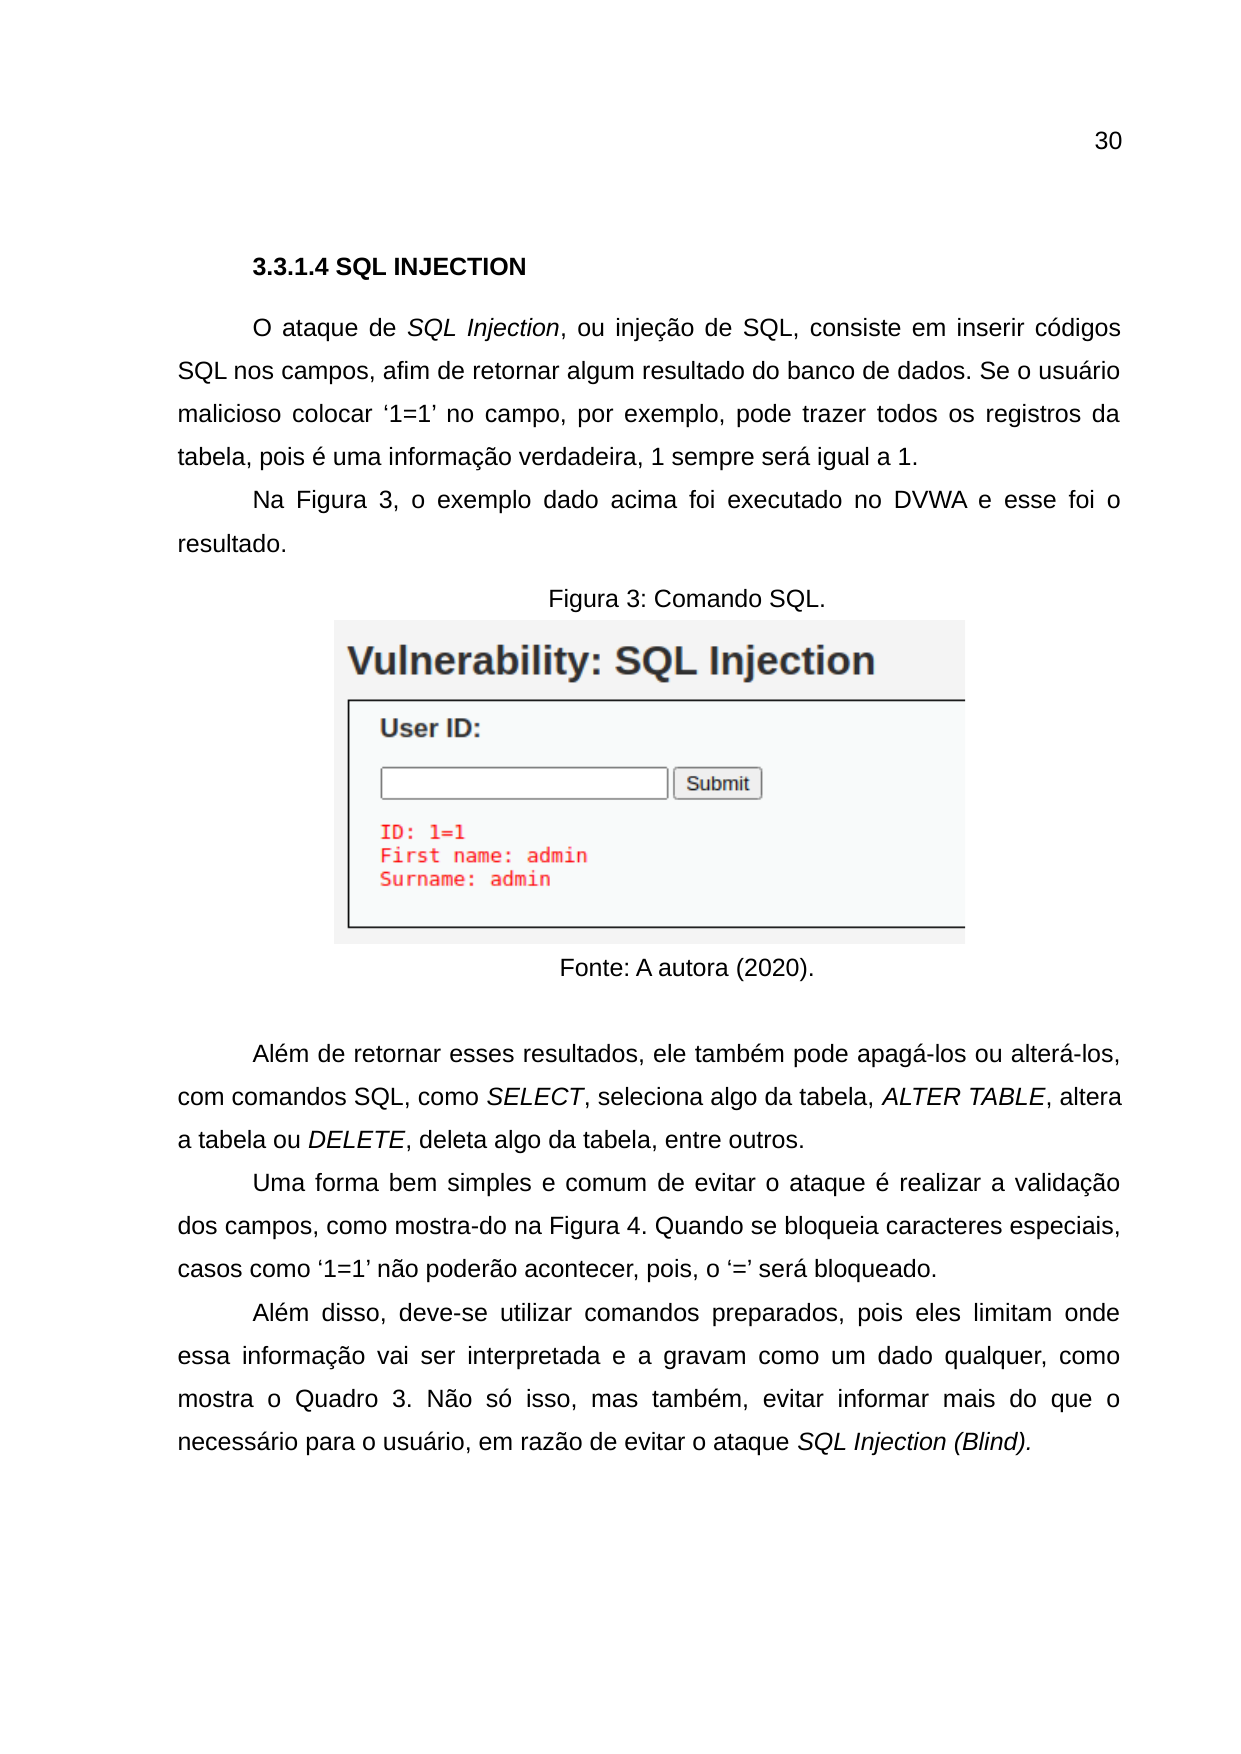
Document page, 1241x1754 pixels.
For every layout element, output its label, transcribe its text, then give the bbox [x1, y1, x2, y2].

picture [334, 620, 966, 944]
subtitle 3.3.1.4 SQL INJECTION [177, 252, 1122, 281]
text Além de retornar esses resultados, ele também pode apagá-los ou alterá-los, com comandos SQL, como SELECT, seleciona algo da tabela, ALTER TABLE, altera a tabela ou DELETE, deleta algo da tabela, entre outros. [177, 1039, 1122, 1154]
text Uma forma bem simples e comum de evitar o ataque é realizar a validação dos campos, como mostra-do na Figura 4. Quando se bloqueia caracteres especiais, casos como ‘1=1’ não poderão acontecer, pois, o ‘=’ será bloqueado. [177, 1168, 1122, 1283]
text Além disso, deve-se utilizar comandos preparados, pois eles limitam onde essa informação vai ser interpretada e a gravam como um dado qualquer, como mostra o Quadro 3. Não só isso, mas também, evitar informar mais do que o necessário para o usuário, em razão de evitar o ataque SQL Injection (Blind). [177, 1298, 1122, 1456]
text O ataque de SQL Injection, ou injeção de SQL, consiste em inserir códigos SQL nos campos, afim de retornar algum resultado do banco de dados. Se o usuário malicioso colocar ‘1=1’ no campo, por exemplo, pode trazer todos os registros da tabela, pois é uma informação verdadeira, 1 sempre será igual a 1. [177, 313, 1122, 471]
text Figura 3: Comando SQL. [334, 584, 965, 613]
text Fonte: A autora (2020). [177, 953, 1122, 981]
text Na Figura 3, o exemplo dado acima foi executado no DVWA e esse foi o resultado. [177, 485, 1122, 557]
